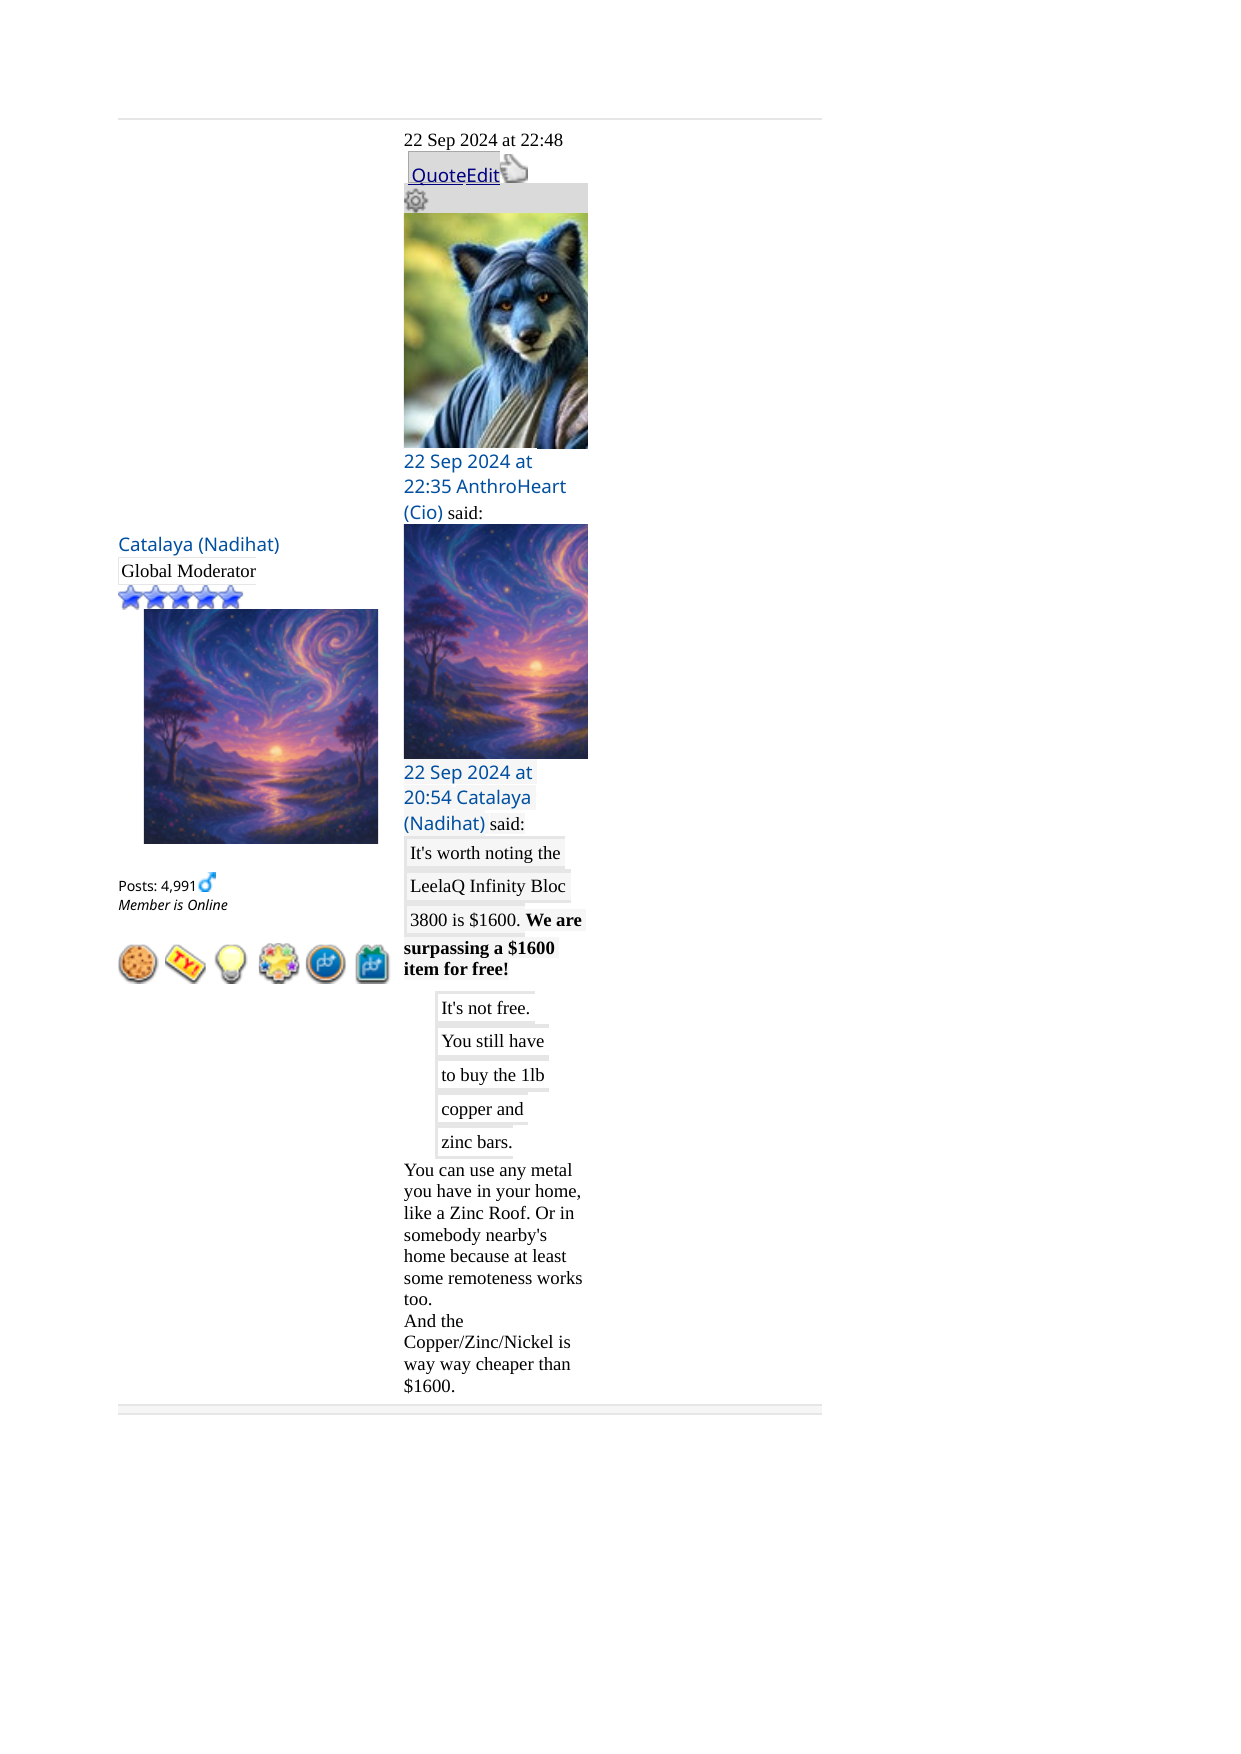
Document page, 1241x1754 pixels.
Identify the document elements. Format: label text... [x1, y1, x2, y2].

table_header 22 Sep 2024 at 22:48 QuoteEdit [404, 120, 588, 183]
table_cell [118, 1406, 822, 1413]
picture [165, 943, 206, 984]
picture [258, 943, 300, 984]
table_cell [118, 120, 822, 1404]
picture [499, 154, 528, 183]
table_header 22 Sep 2024 at 22:35 AnthroHeart (Cio) said: [404, 449, 588, 524]
picture [118, 943, 159, 984]
picture [403, 524, 588, 759]
picture [305, 943, 347, 984]
picture [403, 188, 588, 449]
picture [352, 943, 394, 984]
table_header 22 Sep 2024 at 20:54 Catalaya (Nadihat) said: It's worth noting the LeelaQ Infinity Bloc 3800 is $1600. We are surpassing a $1600 item for free! It's not free. You still have to buy the 1lb copper and zinc bars. You can use any metal you have in your home, like a Zinc Roof. Or in somebody nearby's home because at least some remoteness works too. And the Copper/Zinc/Nickel is way way cheaper than $1600. [404, 759, 588, 1396]
table_cell [404, 1396, 588, 1401]
picture [211, 943, 253, 984]
picture [118, 585, 379, 844]
table_header Catalaya (Nadihat) Global Moderator Posts: 4,991 Member is Online [118, 120, 404, 1401]
picture [197, 872, 216, 892]
